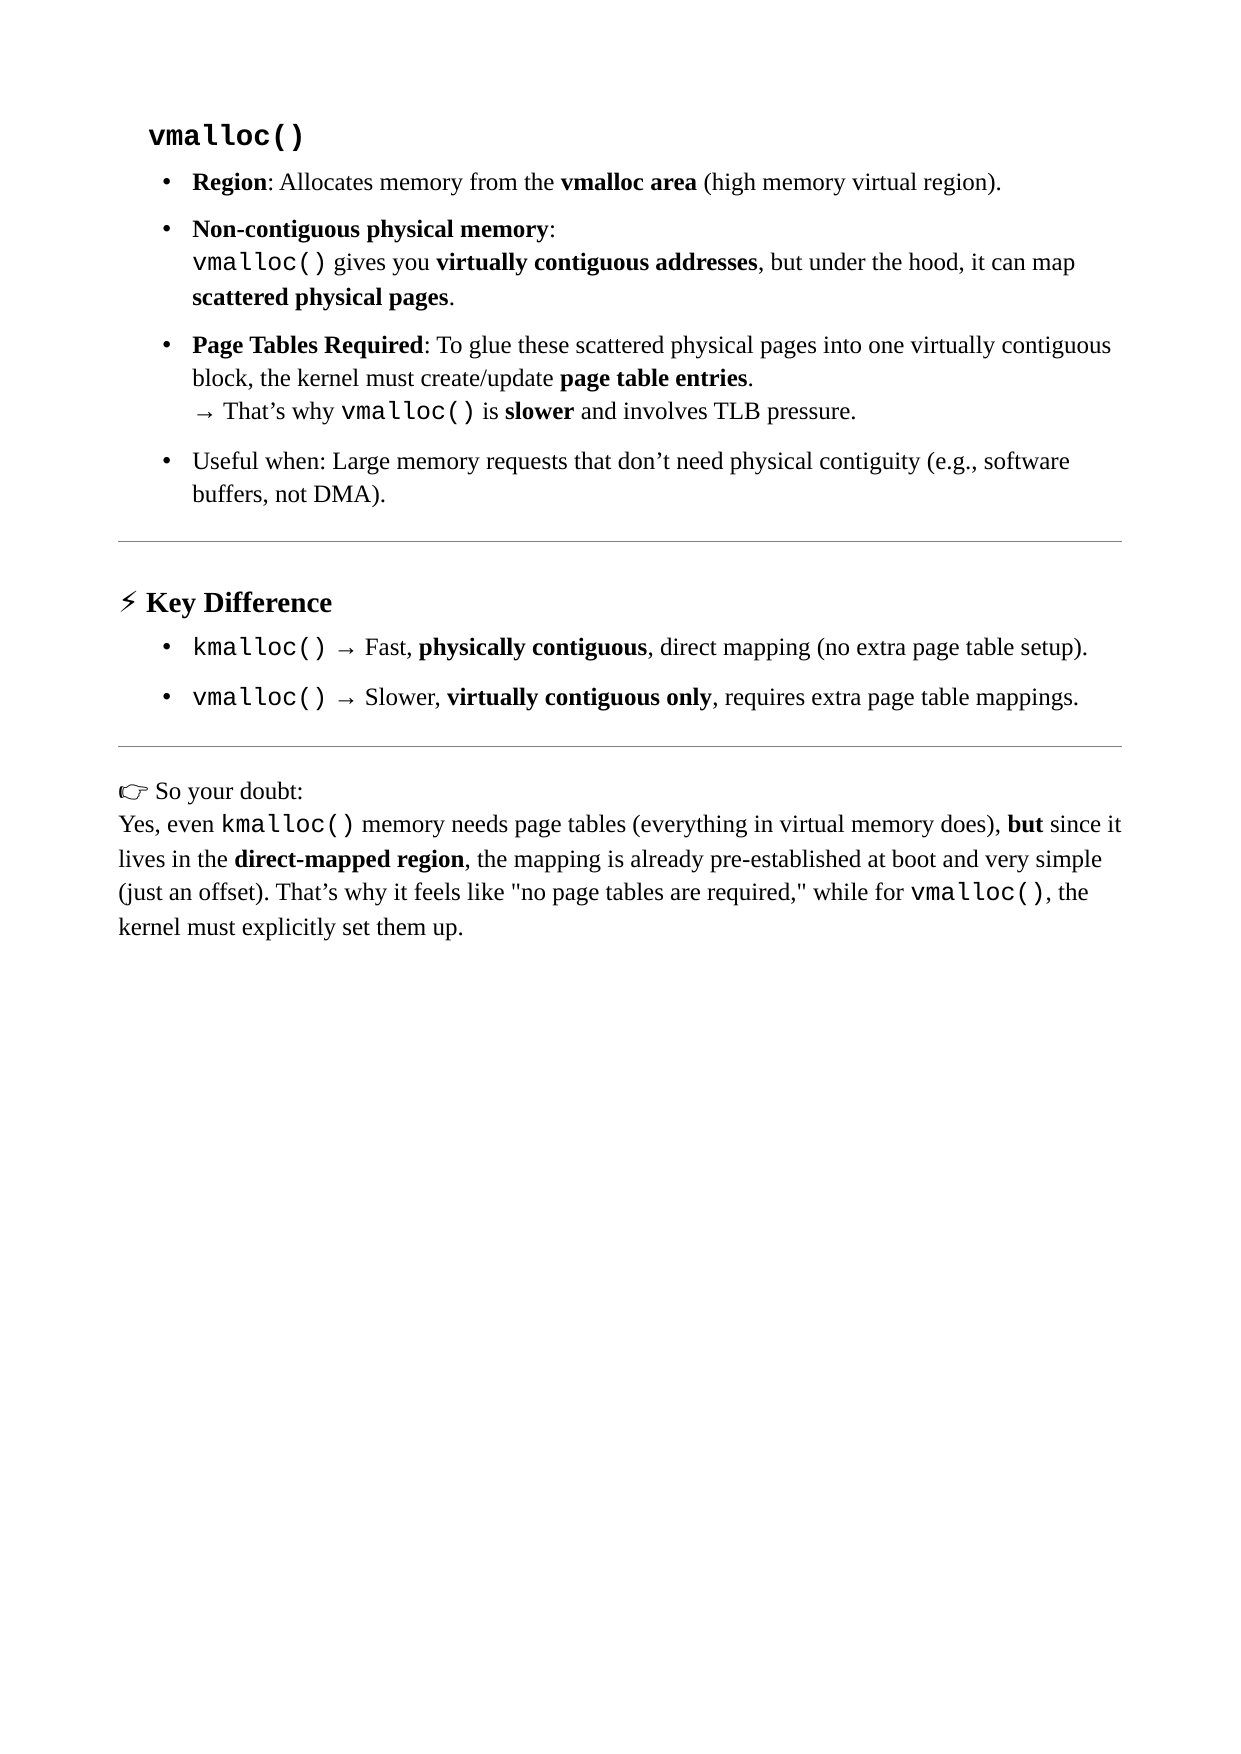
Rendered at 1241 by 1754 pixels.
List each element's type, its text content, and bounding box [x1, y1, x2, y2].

list Useful when: Large memory requests that don’t need physical contiguity (e.g., software buffers, not DMA). [162, 446, 1122, 508]
list vmalloc() → Slower, virtually contiguous only, requires extra page table mappings. [162, 682, 1122, 712]
subtitle ⚡ Key Difference [118, 586, 1122, 619]
text 👉 So your doubt: Yes, even kmalloc() memory needs page tables (everything in virtual memory does), but since it lives in the direct-mapped region, the mapping is already pre-established at boot and very simple (just an offset). That’s why it feels like "no page tables are required," while for vmalloc(), the kernel must explicitly set them up. [118, 776, 1122, 941]
list kmalloc() → Fast, physically contiguous, direct mapping (no extra page table setup). [162, 632, 1122, 662]
list Page Tables Required: To glue these scattered physical pages into one virtually contiguous block, the kernel must create/update page table entries. → That’s why vmalloc() is slower and involves TLB pressure. [162, 330, 1122, 427]
list Non-contiguous physical memory: vmalloc() gives you virtually contiguous addresses, but under the hood, it can map scattered physical pages. [162, 214, 1122, 311]
subtitle 🔹 vmalloc() [118, 118, 1122, 154]
list Region: Allocates memory from the vmalloc area (high memory virtual region). [162, 167, 1122, 195]
